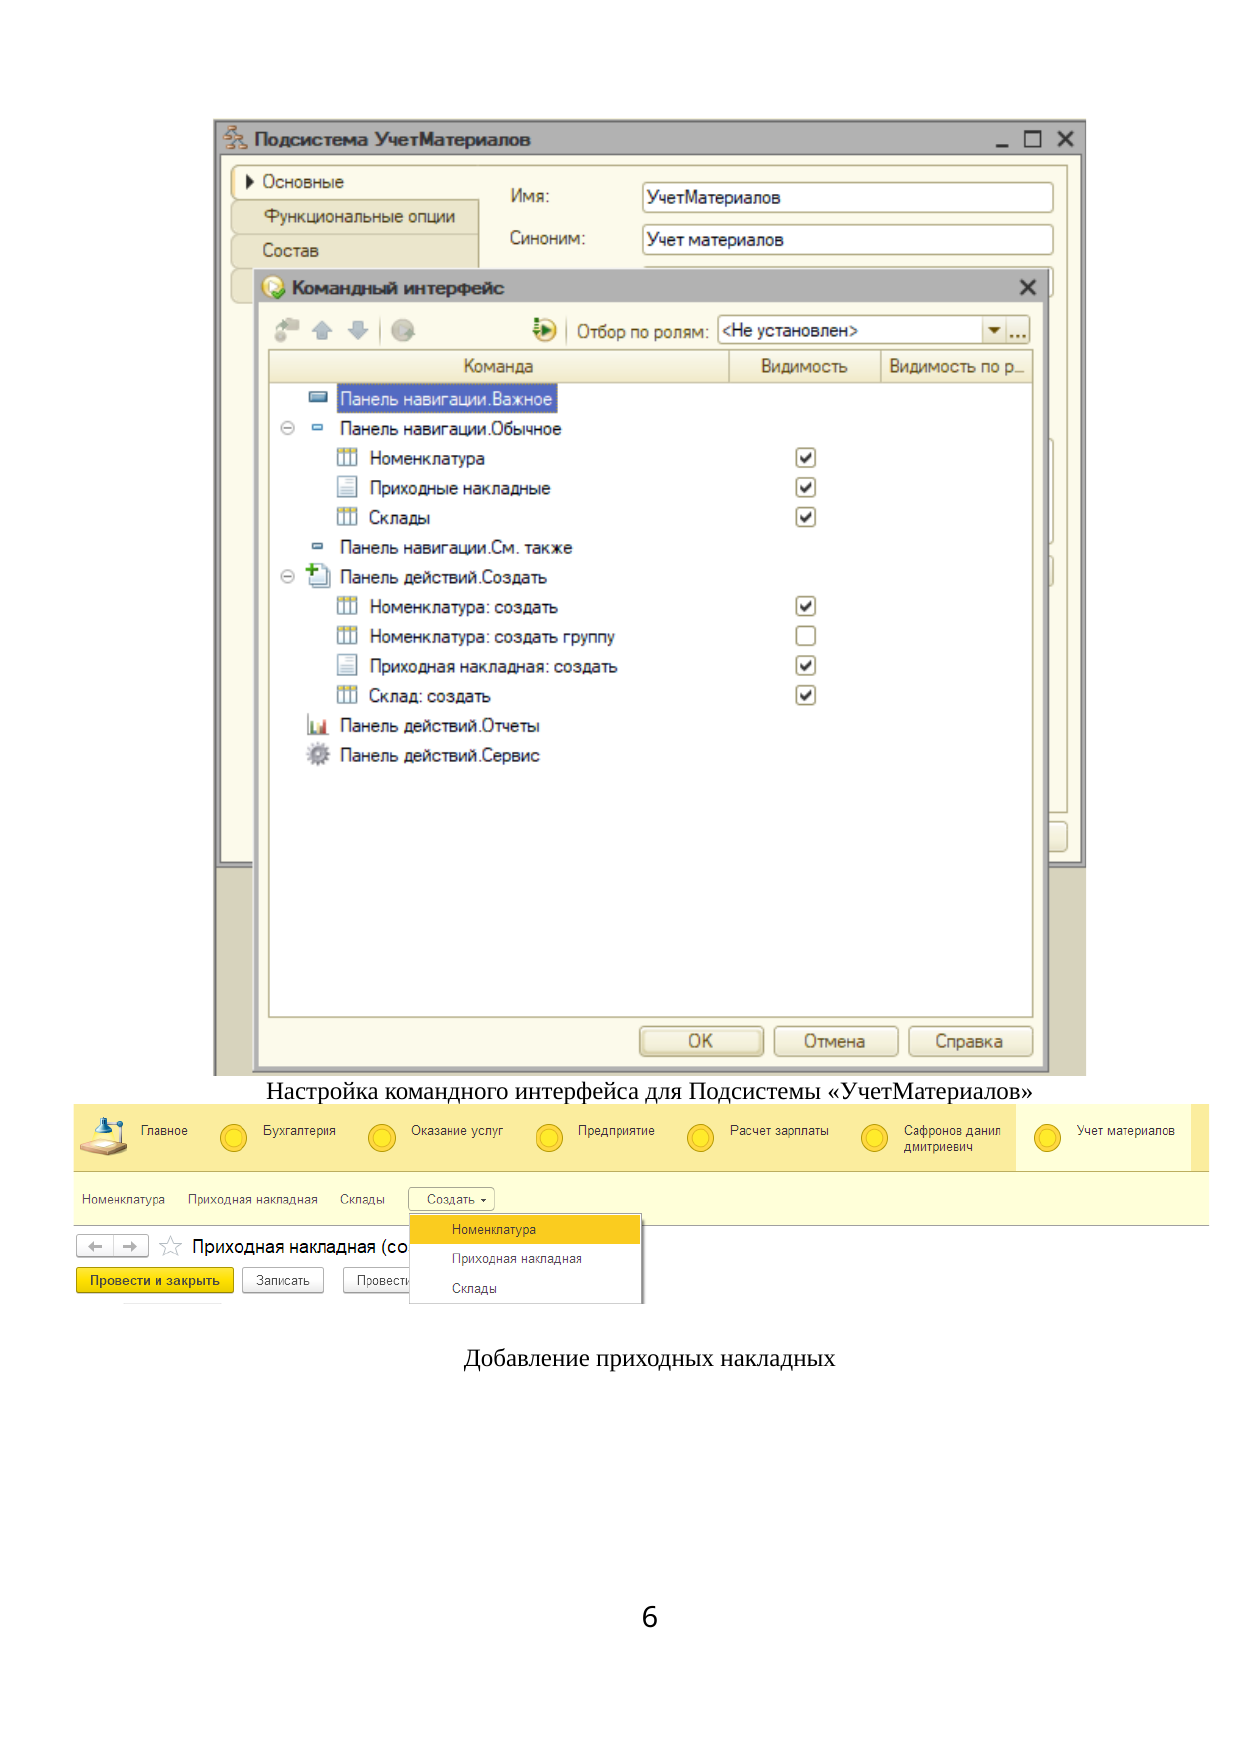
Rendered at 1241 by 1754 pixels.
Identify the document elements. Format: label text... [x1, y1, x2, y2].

picture [73, 1104, 1210, 1304]
text Настройка командного интерфейса для Подсистемы «УчетМатериалов» [118, 1076, 1181, 1104]
text Добавление приходных накладных [118, 1343, 1181, 1372]
picture [212, 118, 1087, 1076]
